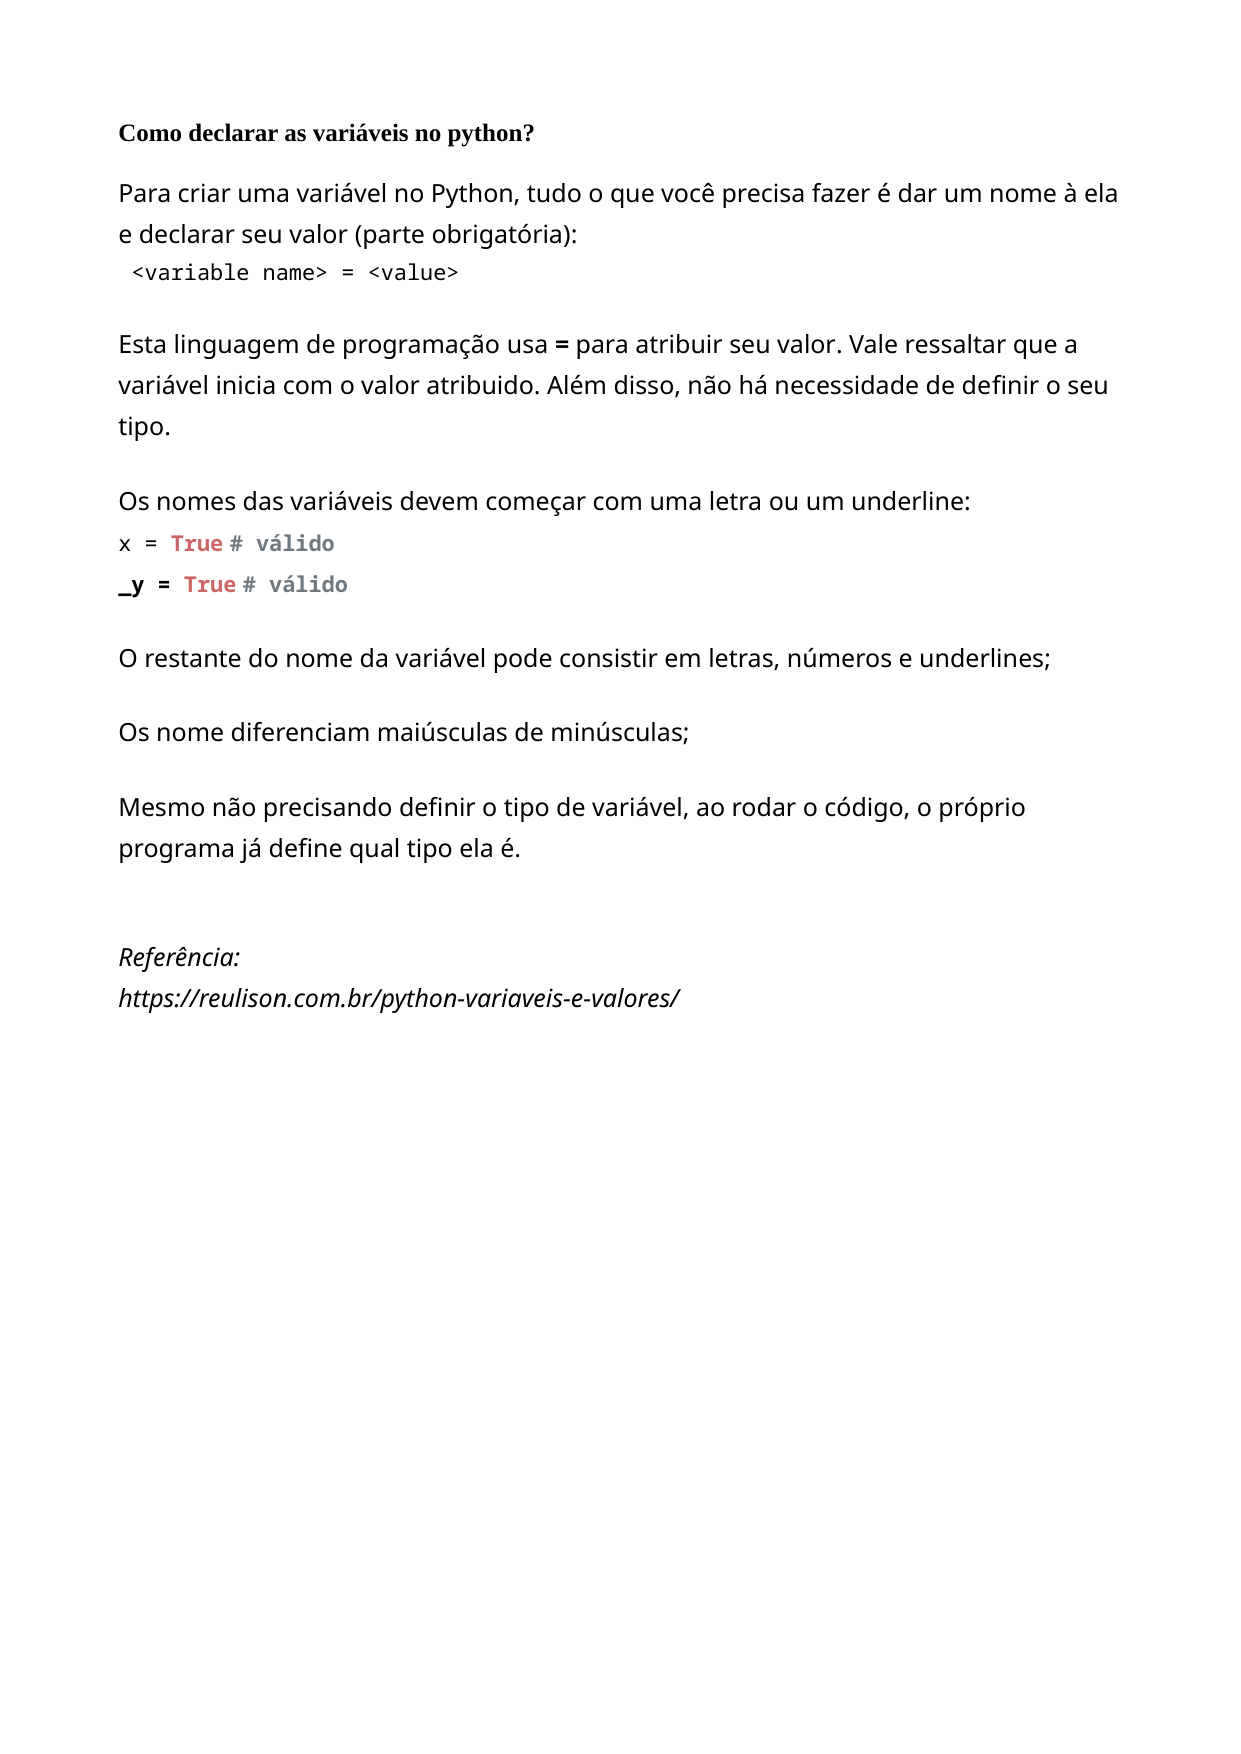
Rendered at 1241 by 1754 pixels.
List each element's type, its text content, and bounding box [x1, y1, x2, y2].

text Como declarar as variáveis no python? [118, 118, 1122, 147]
text Mesmo não precisando definir o tipo de variável, ao rodar o código, o próprio programa já define qual tipo ela é. [118, 790, 1122, 865]
text O restante do nome da variável pode consistir em letras, números e underlines; [118, 640, 1122, 674]
text Esta linguagem de programação usa = para atribuir seu valor. Vale ressaltar que a variável inicia com o valor atribuido. Além disso, não há necessidade de definir o seu tipo. [118, 327, 1122, 443]
text Referência: [118, 940, 1122, 974]
text Para criar uma variável no Python, tudo o que você precisa fazer é dar um nome à ela e declarar seu valor (parte obrigatória): [118, 176, 1122, 251]
text _y = True # válido [118, 565, 1122, 599]
text x = True # válido [118, 524, 1122, 558]
text <variable name> = <value> [118, 257, 1122, 287]
text Os nomes das variáveis devem começar com uma letra ou um underline: [118, 484, 1122, 518]
text Os nome diferenciam maiúsculas de minúsculas; [118, 715, 1122, 749]
text https://reulison.com.br/python-variaveis-e-valores/ [118, 981, 1122, 1015]
